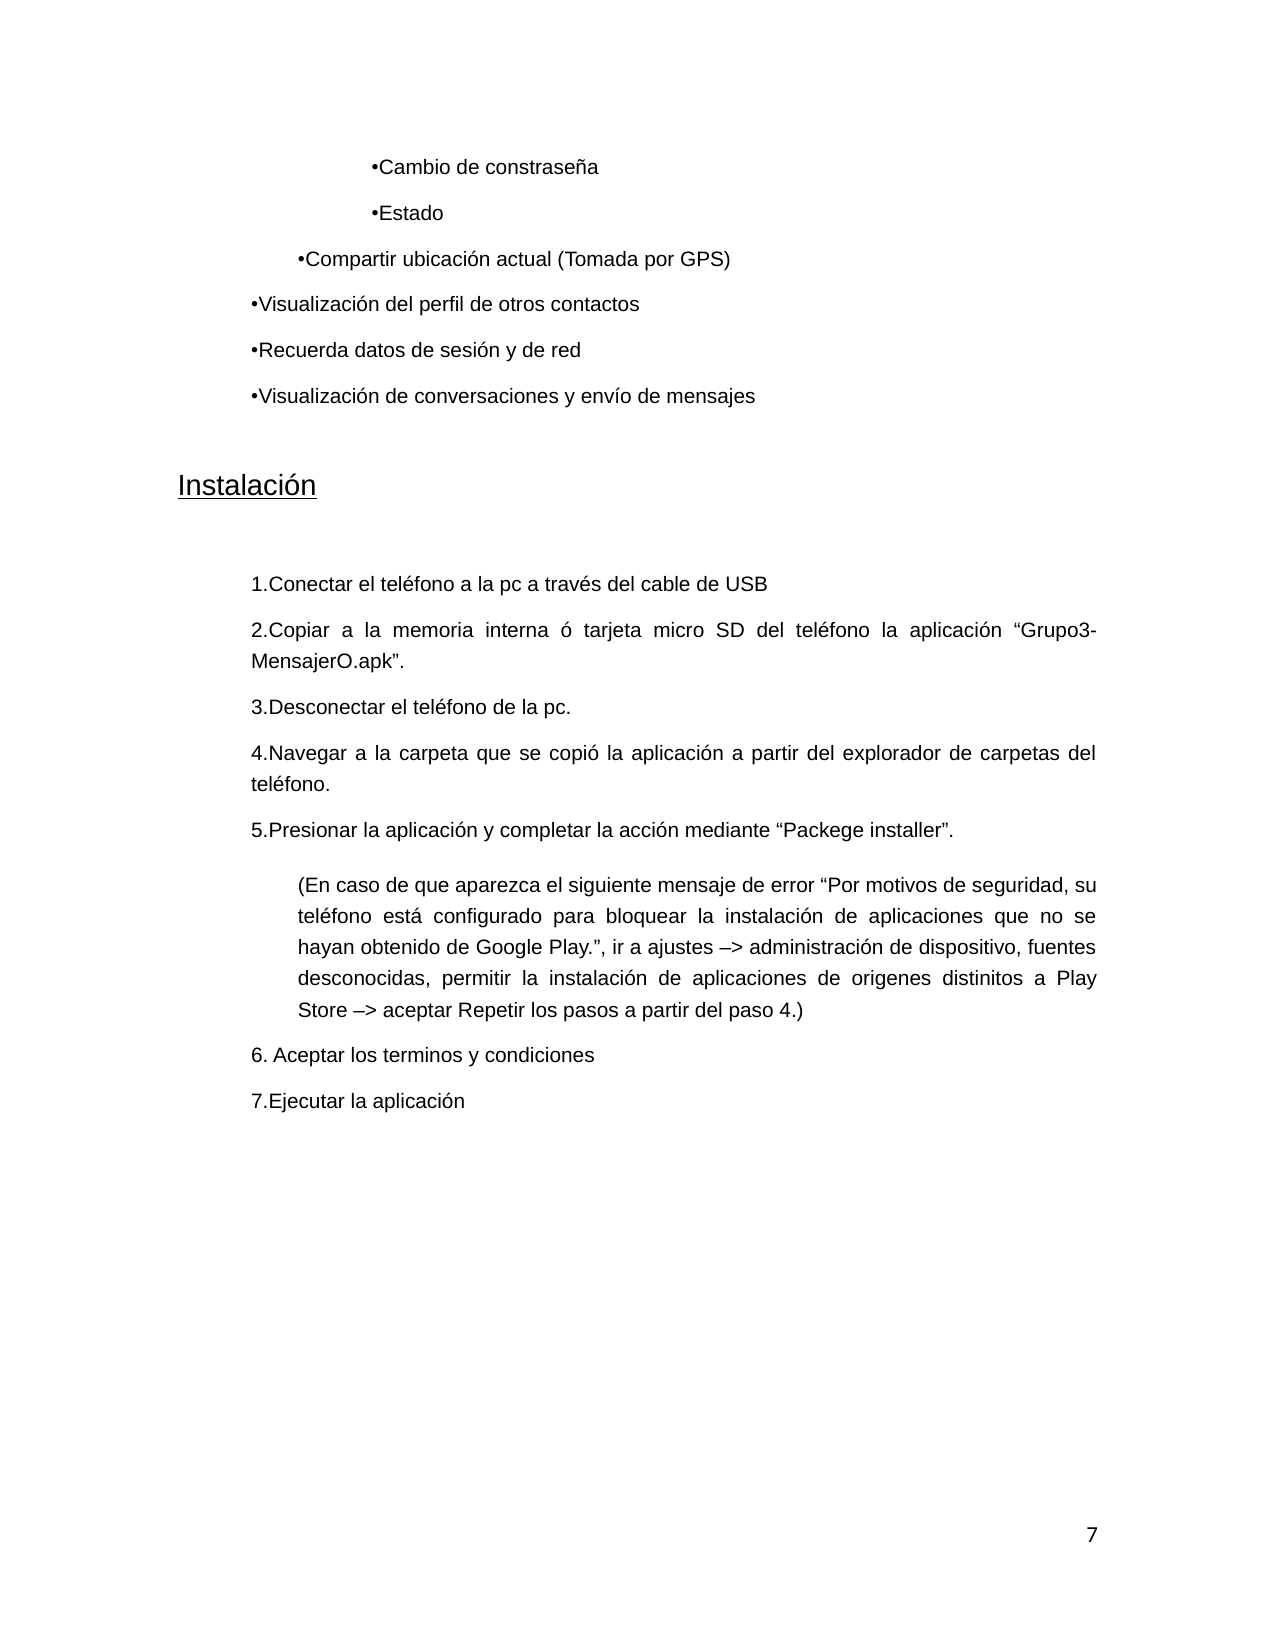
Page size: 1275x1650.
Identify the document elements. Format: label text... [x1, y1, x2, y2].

list Recuerda datos de sesión y de red [177, 331, 1098, 362]
list Visualización de conversaciones y envío de mensajes [177, 377, 1098, 408]
text Instalación [177, 468, 1098, 502]
list Desconectar el teléfono de la pc. [177, 688, 1098, 719]
list Estado [224, 193, 1098, 225]
list Compartir ubicación actual (Tomada por GPS) [224, 239, 1098, 271]
list Copiar a la memoria interna ó tarjeta micro SD del teléfono la aplicación “Grupo3-MensajerO.apk”. [177, 611, 1098, 673]
list (En caso de que aparezca el siguiente mensaje de error “Por motivos de seguridad, su teléfono está configurado para bloquear la instalación de aplicaciones que no se hayan obtenido de Google Play.”, ir a ajustes –> administración de dispositivo, fuentes desconocidas, permitir la instalación de aplicaciones de origenes distinitos a Play Store –> aceptar Repetir los pasos a partir del paso 4.) [224, 865, 1098, 1021]
list Navegar a la carpeta que se copió la aplicación a partir del explorador de carpetas del teléfono. [177, 733, 1098, 796]
list Ejecutar la aplicación [177, 1082, 1098, 1113]
subtitle Presionar la aplicación y completar la acción mediante “Packege installer”. [177, 811, 1098, 842]
list Conectar el teléfono a la pc a través del cable de USB [177, 565, 1098, 596]
list Cambio de constraseña [224, 148, 1098, 179]
list Visualización del perfil de otros contactos [177, 285, 1098, 316]
list Aceptar los terminos y condiciones [177, 1036, 1098, 1067]
